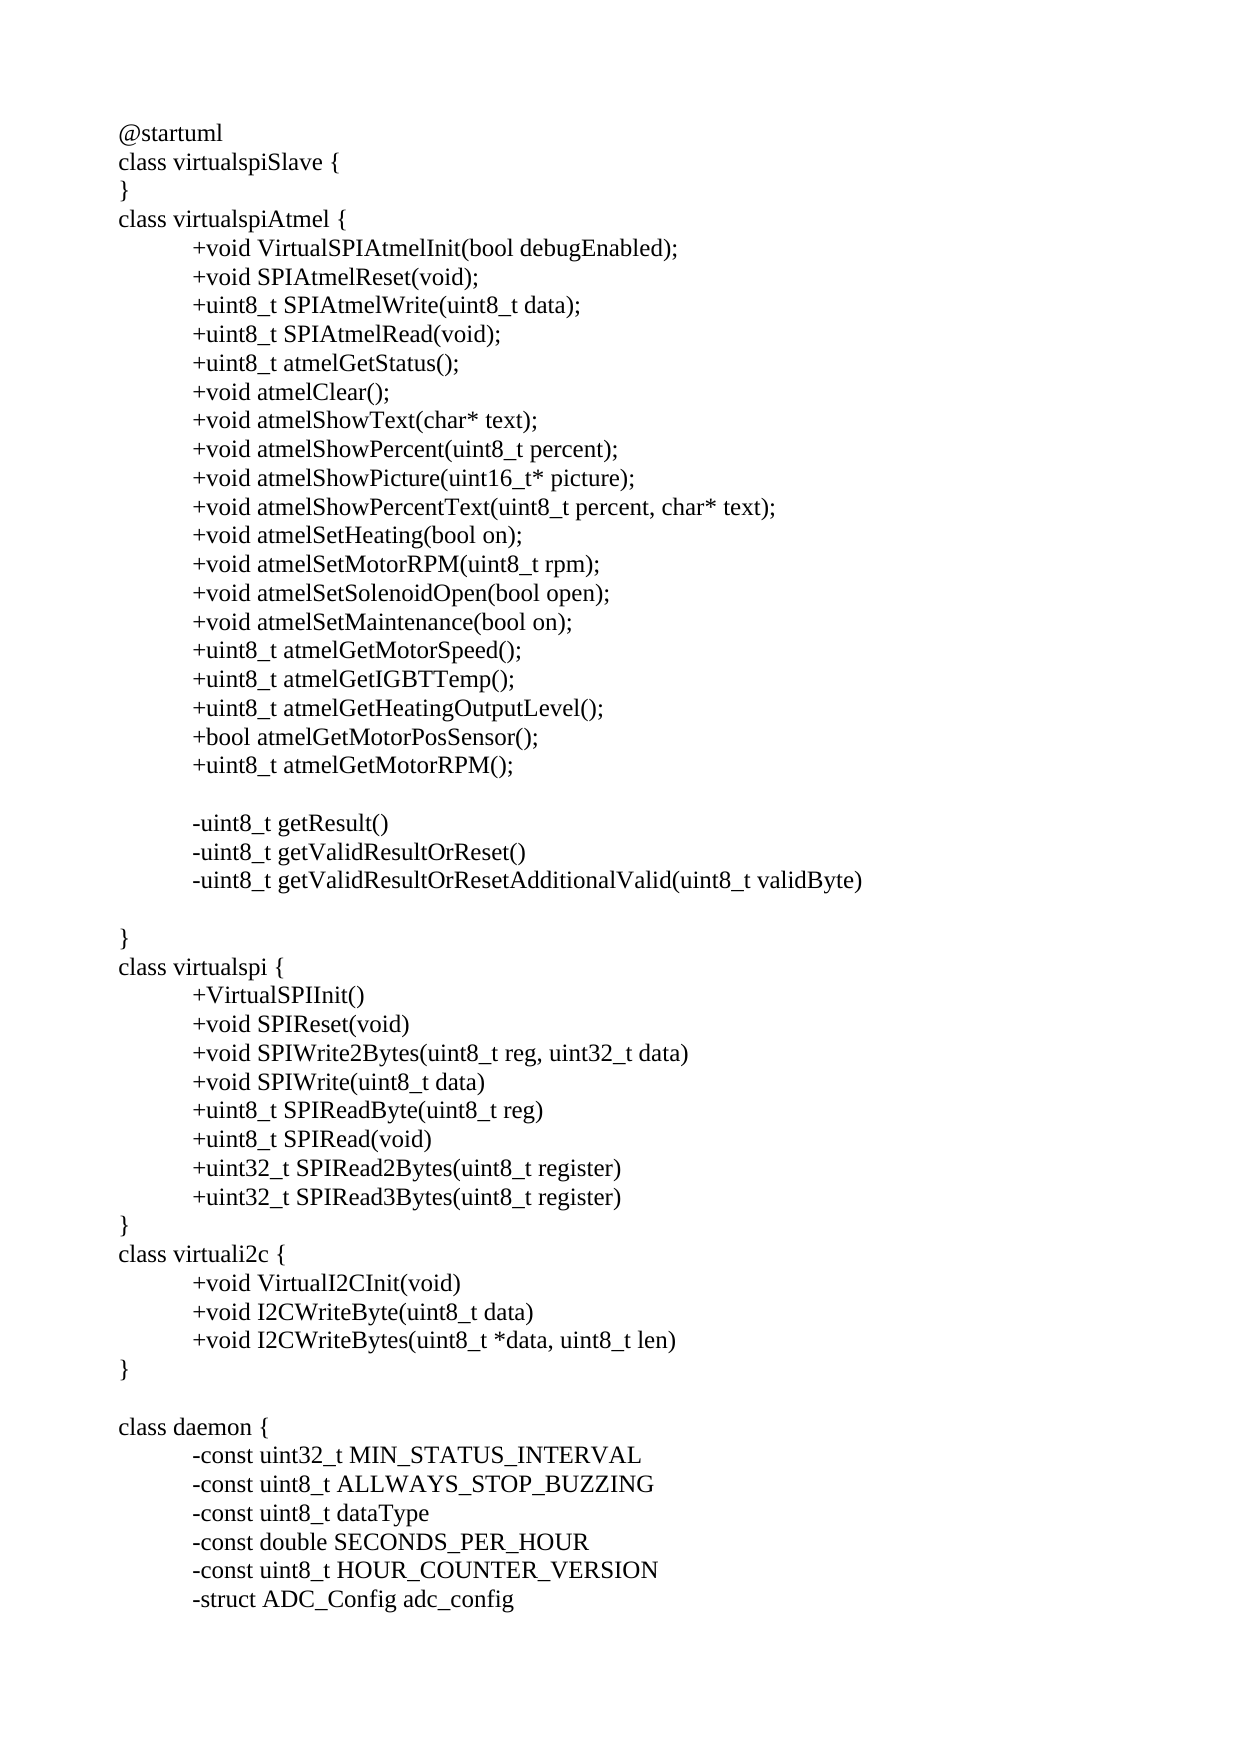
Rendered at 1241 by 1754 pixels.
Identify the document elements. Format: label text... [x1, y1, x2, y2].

text +void VirtualSPIAtmelInit(bool debugEnabled); [118, 233, 1122, 262]
text class virtualspi { [118, 952, 1122, 981]
text -uint8_t getResult() [118, 808, 1122, 837]
text +void SPIAtmelReset(void); [118, 262, 1122, 291]
text +uint8_t SPIAtmelRead(void); [118, 319, 1122, 348]
text +uint8_t atmelGetIGBTTemp(); [118, 664, 1122, 693]
text +void atmelSetMaintenance(bool on); [118, 607, 1122, 636]
text +uint8_t SPIRead(void) [118, 1124, 1122, 1153]
text -const uint8_t dataType [118, 1498, 1122, 1527]
text +uint32_t SPIRead2Bytes(uint8_t register) [118, 1153, 1122, 1182]
text @startuml [118, 118, 1122, 147]
text class virtualspiAtmel { [118, 204, 1122, 233]
text +void atmelClear(); [118, 377, 1122, 406]
text +void atmelShowText(char* text); [118, 406, 1122, 434]
text +void atmelShowPercent(uint8_t percent); [118, 434, 1122, 463]
text } [118, 176, 1122, 204]
text +uint8_t atmelGetMotorRPM(); [118, 751, 1122, 779]
text class daemon { [118, 1412, 1122, 1441]
text +uint8_t SPIAtmelWrite(uint8_t data); [118, 291, 1122, 319]
text +uint8_t atmelGetMotorSpeed(); [118, 636, 1122, 664]
text } [118, 1211, 1122, 1239]
text +uint8_t atmelGetStatus(); [118, 348, 1122, 377]
text } [118, 923, 1122, 952]
text -const uint32_t MIN_STATUS_INTERVAL [118, 1441, 1122, 1469]
text +void atmelSetHeating(bool on); [118, 521, 1122, 549]
text class virtuali2c { [118, 1239, 1122, 1268]
text } [118, 1354, 1122, 1383]
text +uint8_t atmelGetHeatingOutputLevel(); [118, 693, 1122, 722]
text +VirtualSPIInit() [118, 981, 1122, 1009]
text +void I2CWriteByte(uint8_t data) [118, 1297, 1122, 1326]
text +uint8_t SPIReadByte(uint8_t reg) [118, 1096, 1122, 1124]
text +void atmelSetMotorRPM(uint8_t rpm); [118, 549, 1122, 578]
text +void I2CWriteBytes(uint8_t *data, uint8_t len) [118, 1326, 1122, 1354]
text -const uint8_t ALLWAYS_STOP_BUZZING [118, 1469, 1122, 1498]
text +bool atmelGetMotorPosSensor(); [118, 722, 1122, 751]
text -struct ADC_Config adc_config [118, 1584, 1122, 1613]
text -uint8_t getValidResultOrResetAdditionalValid(uint8_t validByte) [118, 866, 1122, 894]
text +void SPIWrite(uint8_t data) [118, 1067, 1122, 1096]
text +void atmelSetSolenoidOpen(bool open); [118, 578, 1122, 607]
text -uint8_t getValidResultOrReset() [118, 837, 1122, 866]
text class virtualspiSlave { [118, 147, 1122, 176]
text +void VirtualI2CInit(void) [118, 1268, 1122, 1297]
text +void atmelShowPicture(uint16_t* picture); [118, 463, 1122, 492]
text +void SPIWrite2Bytes(uint8_t reg, uint32_t data) [118, 1038, 1122, 1067]
text +void SPIReset(void) [118, 1009, 1122, 1038]
text +void atmelShowPercentText(uint8_t percent, char* text); [118, 492, 1122, 521]
text -const double SECONDS_PER_HOUR [118, 1527, 1122, 1556]
text -const uint8_t HOUR_COUNTER_VERSION [118, 1556, 1122, 1584]
text +uint32_t SPIRead3Bytes(uint8_t register) [118, 1182, 1122, 1211]
